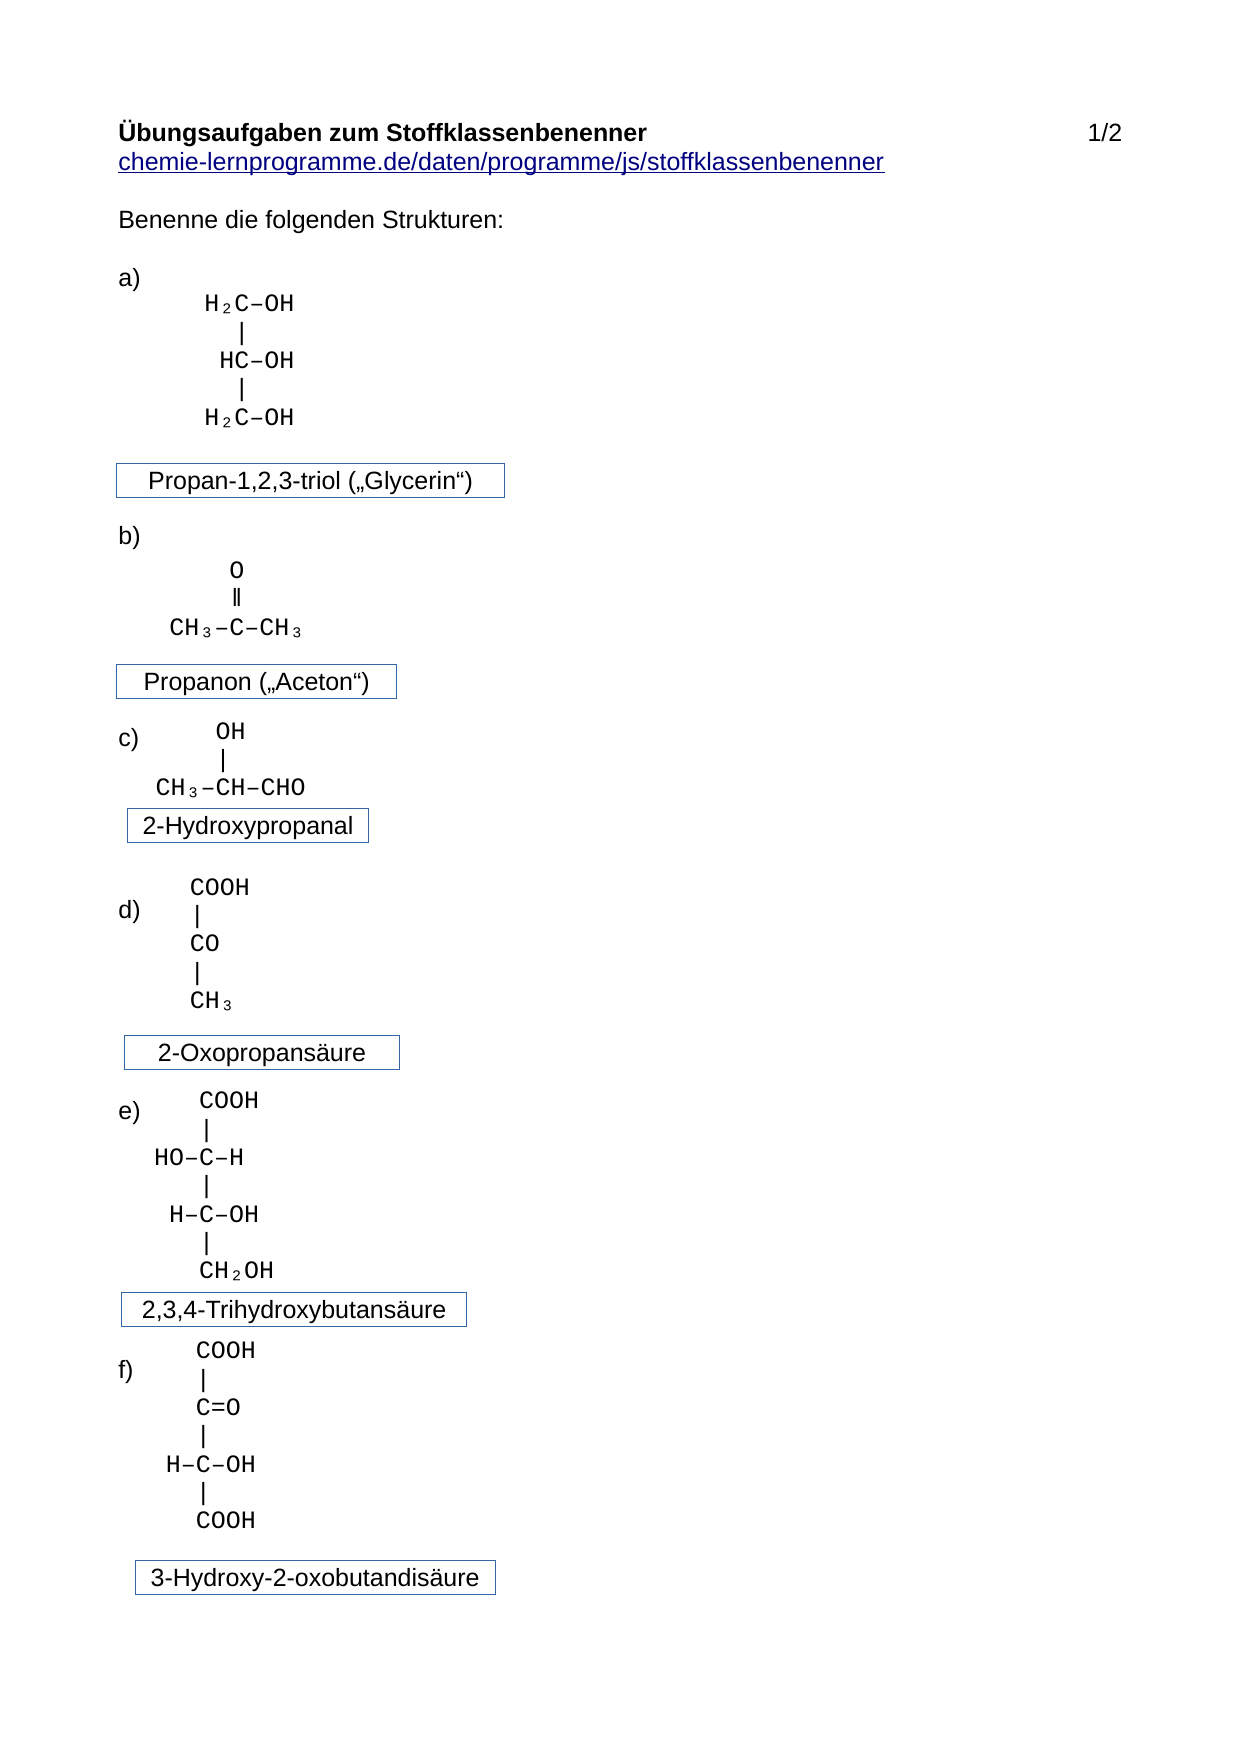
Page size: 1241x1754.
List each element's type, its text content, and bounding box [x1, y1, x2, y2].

text a) [118, 263, 1122, 291]
text c) [243, 723, 1122, 751]
text [265, 895, 1122, 924]
text f) [118, 1355, 143, 1384]
text d) [118, 895, 174, 924]
text e) [118, 1096, 154, 1125]
text [263, 1355, 1122, 1384]
text [274, 1096, 1122, 1125]
text Benenne die folgenden Strukturen: [118, 205, 1122, 234]
text c) [118, 723, 219, 751]
text b) [118, 521, 1122, 550]
